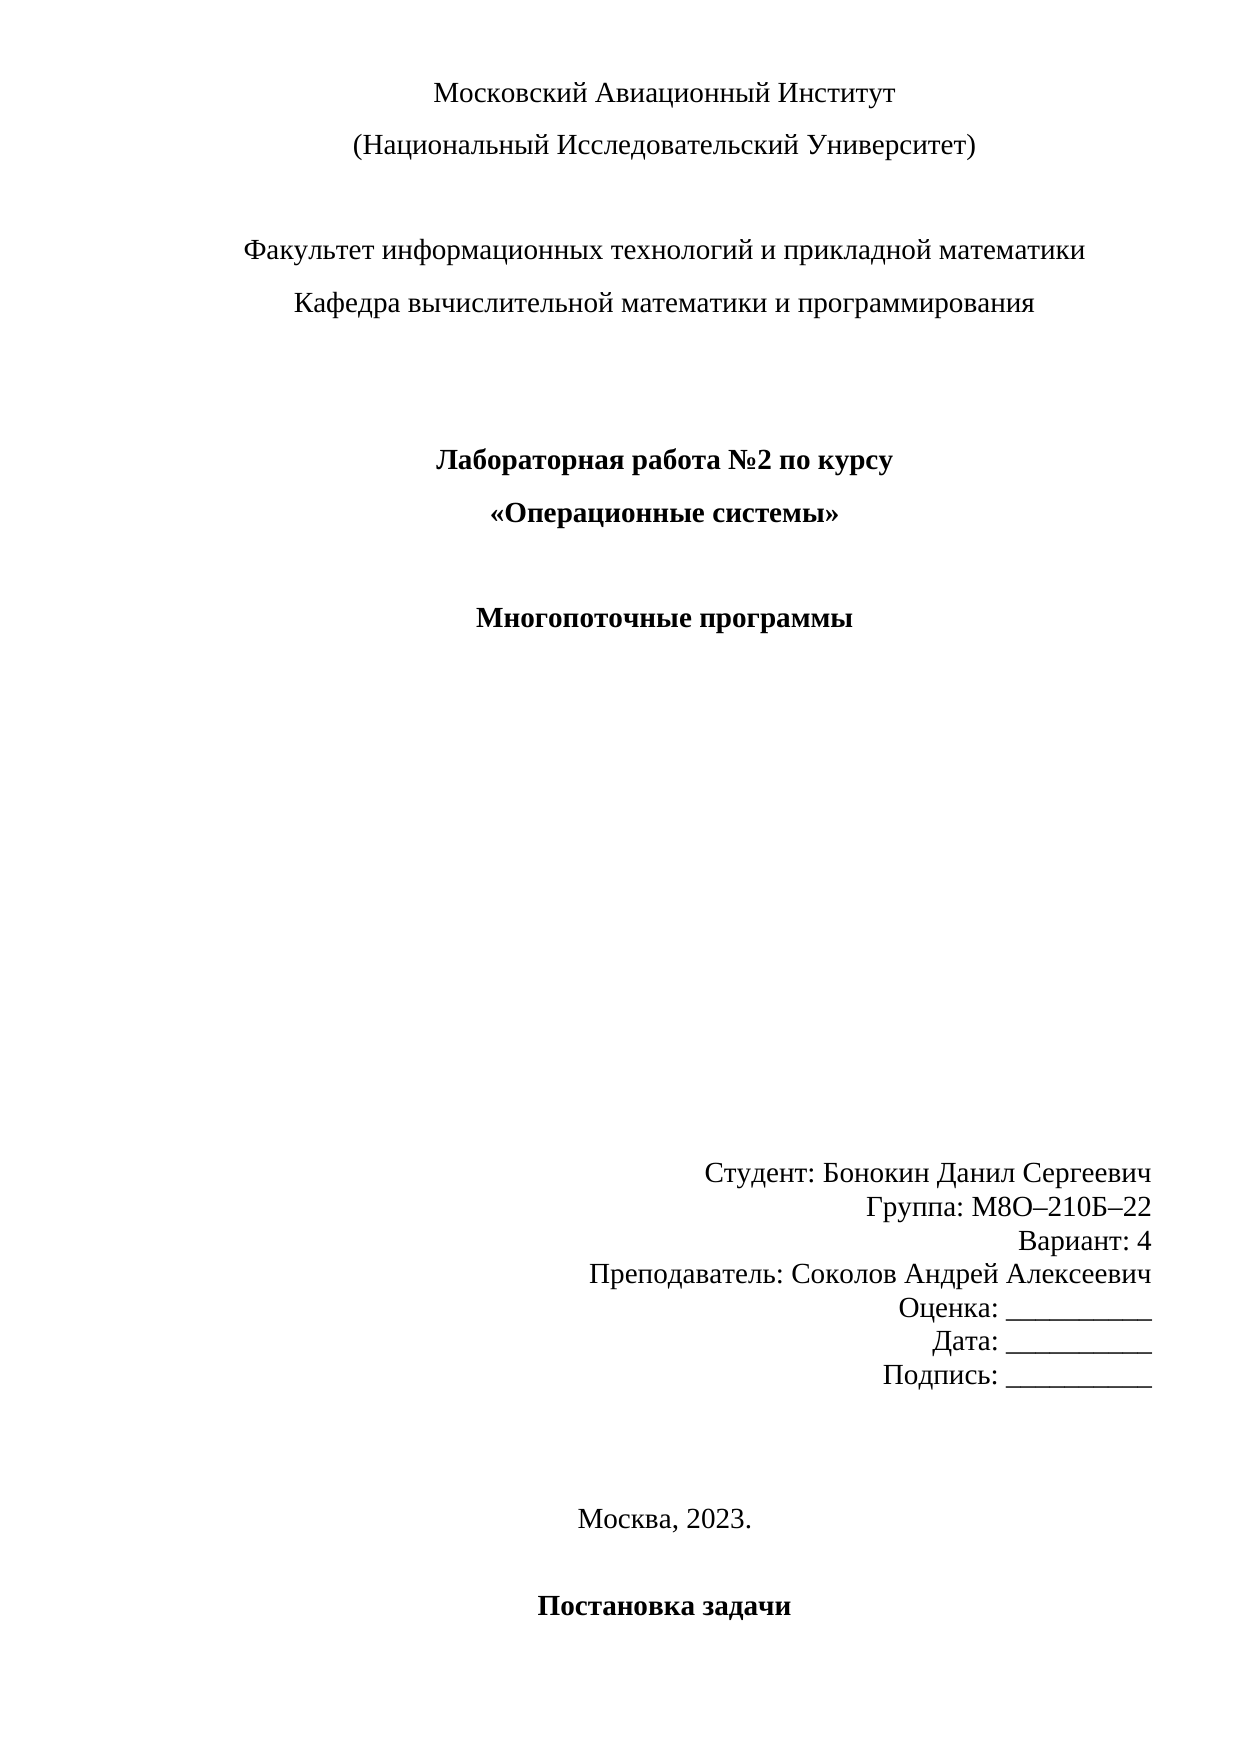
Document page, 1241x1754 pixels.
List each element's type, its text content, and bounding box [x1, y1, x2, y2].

text Дата: __________ [177, 1323, 1152, 1357]
text Московский Авиационный Институт [177, 75, 1152, 108]
text Факультет информационных технологий и прикладной математики [177, 232, 1152, 266]
text Постановка задачи [177, 1588, 1152, 1621]
text Оценка: __________ [177, 1290, 1152, 1323]
text Лабораторная работа №2 по курсу [177, 442, 1152, 476]
text Москва, 2023. [177, 1502, 1152, 1535]
text Подпись: __________ [177, 1357, 1152, 1390]
text (Национальный Исследовательский Университет) [177, 127, 1152, 161]
text Вариант: 4 [767, 1223, 1152, 1256]
text Многопоточные программы [177, 600, 1152, 633]
text Студент: Бонокин Данил Сергеевич [177, 1156, 1152, 1189]
text «Операционные системы» [177, 495, 1152, 528]
text Кафедра вычислительной математики и программирования [177, 285, 1152, 318]
text Преподаватель: Соколов Андрей Алексеевич [177, 1256, 1152, 1290]
text Группа: М8О–210Б–22 [767, 1189, 1152, 1223]
